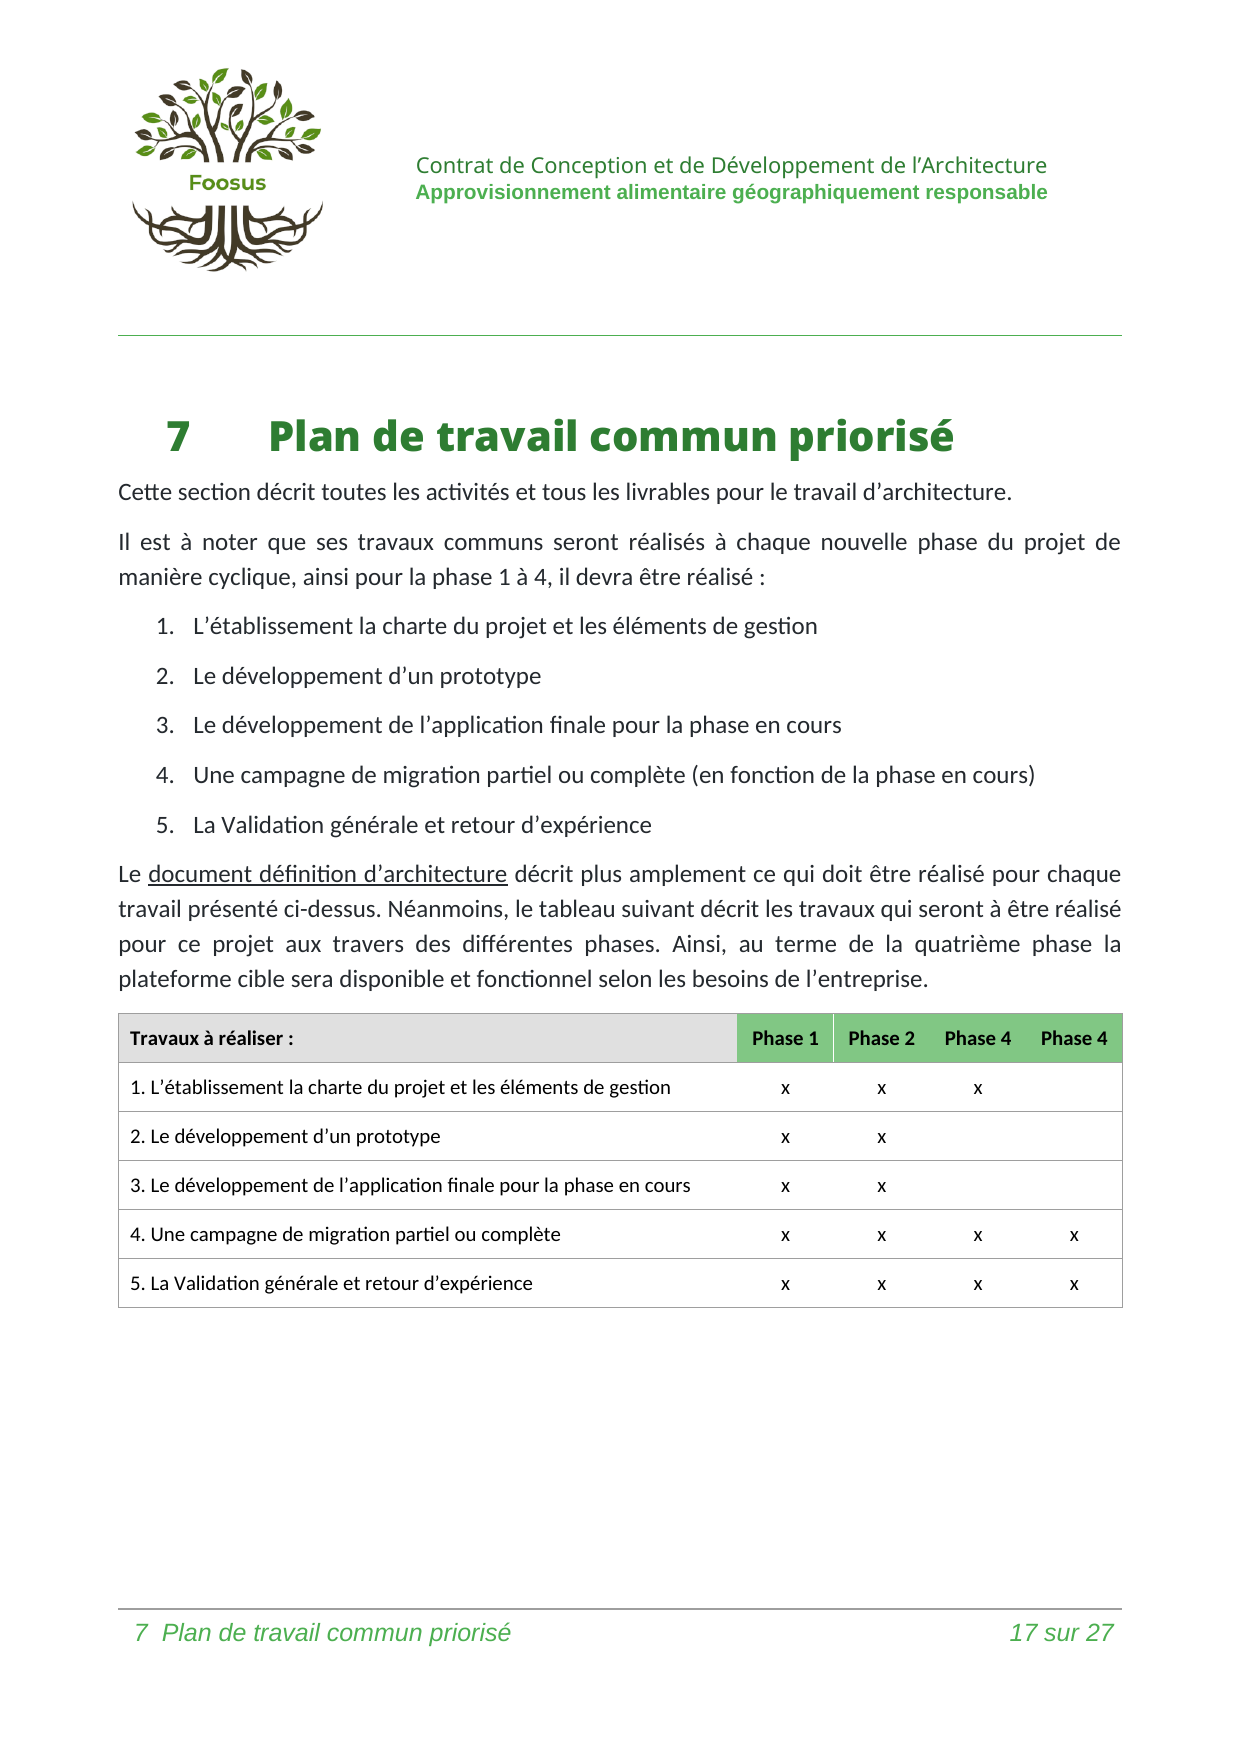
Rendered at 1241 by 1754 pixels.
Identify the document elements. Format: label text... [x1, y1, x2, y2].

subtitle Plan de travail commun priorisé [155, 407, 1122, 464]
list Une campagne de migration partiel ou complète (en fonction de la phase en cours) [156, 759, 1122, 790]
table_header Phase 1 [737, 1014, 833, 1062]
table_cell 2. Le développement d’un prototype [119, 1112, 737, 1160]
list L’établissement la charte du projet et les éléments de gestion [156, 610, 1122, 641]
table_cell x [737, 1063, 833, 1111]
table_cell x [834, 1161, 930, 1209]
text Cette section décrit toutes les activités et tous les livrables pour le travail d’architecture. [118, 476, 1122, 507]
table_header Phase 4 [1026, 1014, 1122, 1062]
table_cell [1026, 1112, 1122, 1160]
table_cell 5. La Validation générale et retour d’expérience [119, 1259, 737, 1307]
table_header Phase 4 [930, 1014, 1026, 1062]
table_cell [930, 1112, 1026, 1160]
table_cell x [834, 1210, 930, 1258]
table_cell [930, 1161, 1026, 1209]
text Le document définition d’architecture décrit plus amplement ce qui doit être réalisé pour chaque travail présenté ci-dessus. Néanmoins, le tableau suivant décrit les travaux qui seront à être réalisé pour ce projet aux travers des différentes phases. Ainsi, au terme de la quatrième phase la plateforme cible sera disponible et fonctionnel selon les besoins de l’entreprise. [118, 858, 1122, 994]
table_cell x [930, 1063, 1026, 1111]
table_cell x [834, 1112, 930, 1160]
text Il est à noter que ses travaux communs seront réalisés à chaque nouvelle phase du projet de manière cyclique, ainsi pour la phase 1 à 4, il devra être réalisé : [118, 526, 1122, 591]
table_header Phase 2 [834, 1014, 930, 1062]
table_cell [1026, 1063, 1122, 1111]
picture [121, 62, 334, 278]
table_cell 1. L’établissement la charte du projet et les éléments de gestion [119, 1063, 737, 1111]
list Le développement d’un prototype [156, 660, 1122, 691]
list Le développement de l’application finale pour la phase en cours [156, 709, 1122, 740]
table_cell x [930, 1259, 1026, 1307]
table_cell x [834, 1259, 930, 1307]
table_cell x [1026, 1210, 1122, 1258]
list La Validation générale et retour d’expérience [156, 809, 1122, 839]
table_cell x [834, 1063, 930, 1111]
table_cell x [737, 1112, 833, 1160]
table_cell x [930, 1210, 1026, 1258]
table_cell x [737, 1161, 833, 1209]
table_cell 4. Une campagne de migration partiel ou complète [119, 1210, 737, 1258]
table_cell x [737, 1210, 833, 1258]
table_header Travaux à réaliser : [119, 1014, 737, 1062]
table_cell x [1026, 1259, 1122, 1307]
table_cell [1026, 1161, 1122, 1209]
table_cell x [737, 1259, 833, 1307]
table_cell 3. Le développement de l’application finale pour la phase en cours [119, 1161, 737, 1209]
